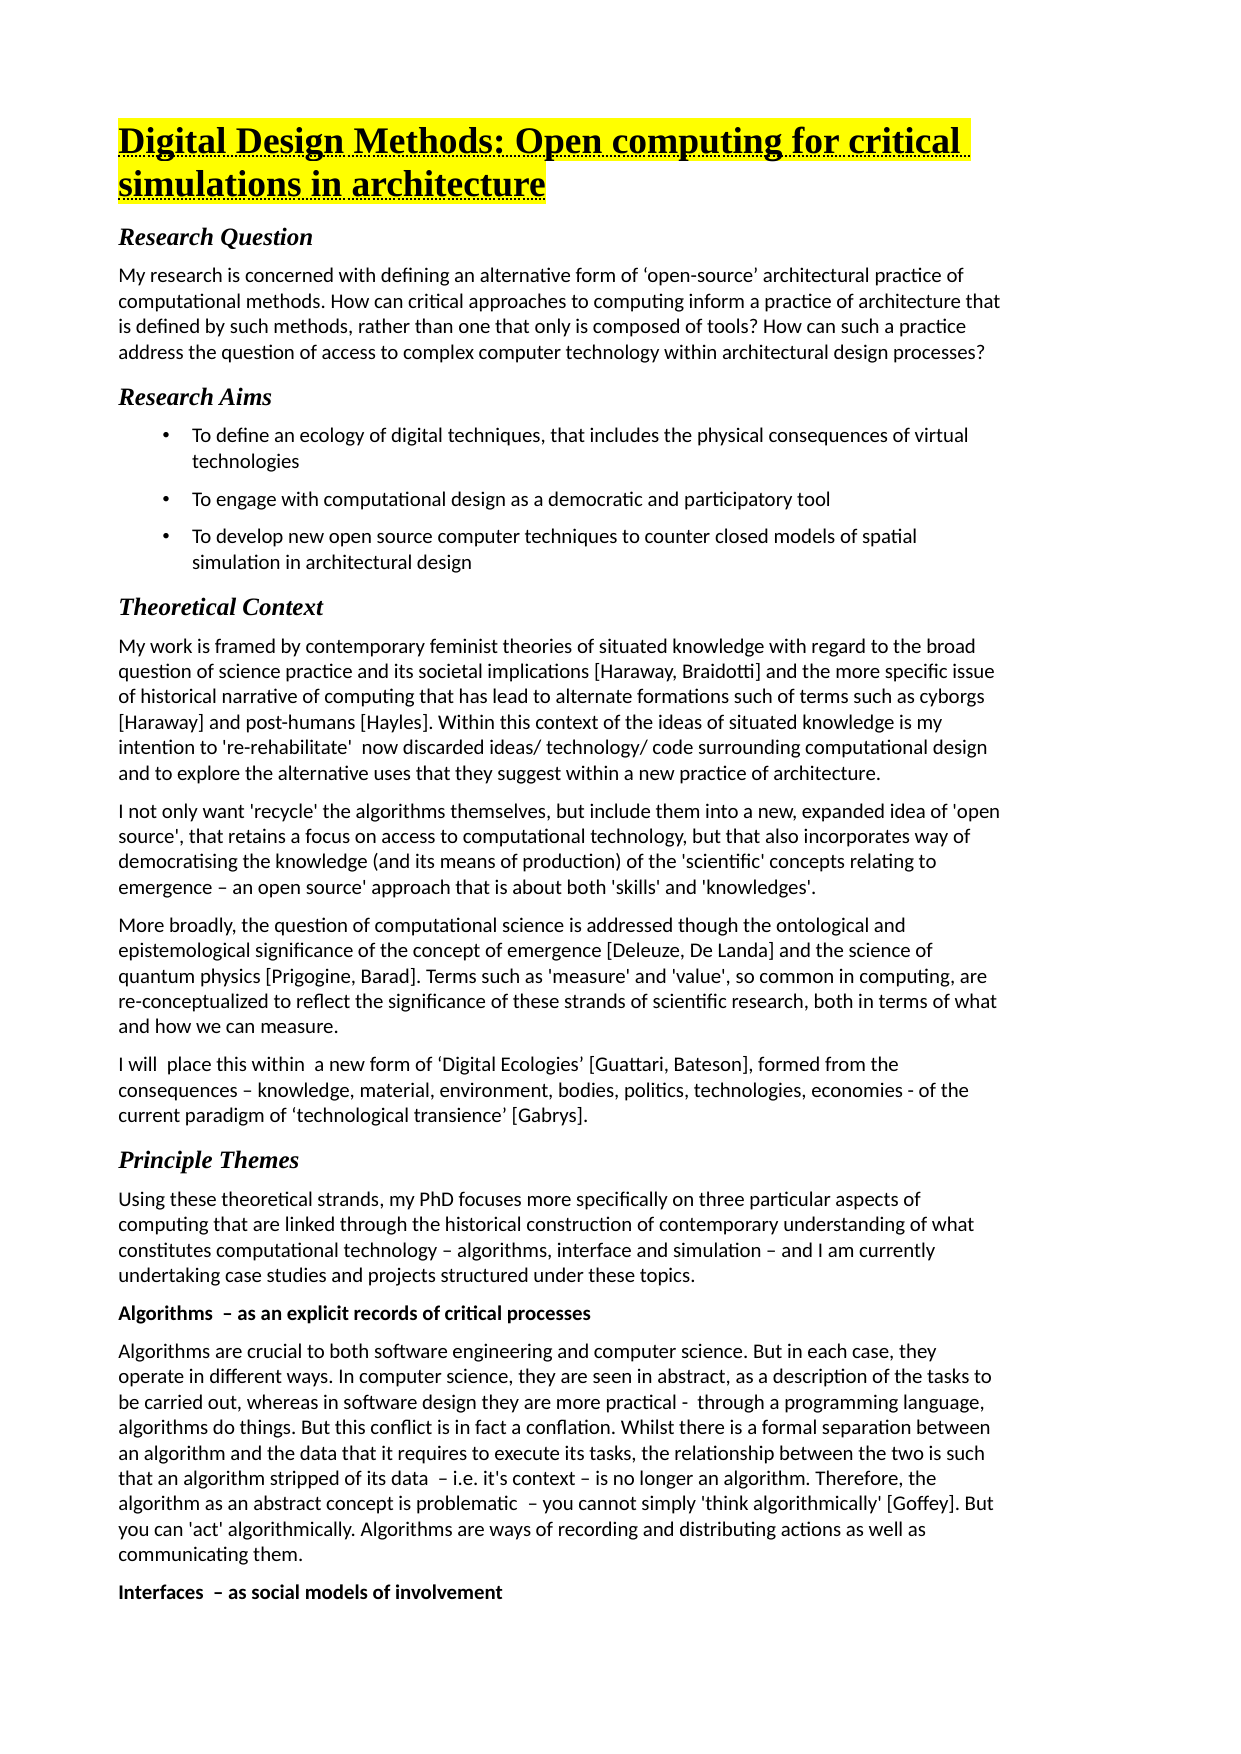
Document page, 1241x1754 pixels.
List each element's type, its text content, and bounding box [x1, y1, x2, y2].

text My work is framed by contemporary feminist theories of situated knowledge with regard to the broad question of science practice and its societal implications [Haraway, Braidotti] and the more specific issue of historical narrative of computing that has lead to alternate formations such of terms such as cyborgs [Haraway] and post-humans [Hayles]. Within this context of the ideas of situated knowledge is my intention to 're-rehabilitate' now discarded ideas/ technology/ code surrounding computational design and to explore the alternative uses that they suggest within a new practice of architecture. [118, 633, 1004, 785]
text My research is concerned with defining an alternative form of ‘open-source’ architectural practice of computational methods. How can critical approaches to computing inform a practice of architecture that is defined by such methods, rather than one that only is composed of tools? How can such a practice address the question of access to complex computer technology within architectural design processes? [118, 263, 1004, 364]
text I will place this within a new form of ‘Digital Ecologies’ [Guattari, Bateson], formed from the consequences – knowledge, material, environment, bodies, politics, technologies, economies - of the current paradigm of ‘technological transience’ [Gabrys]. [118, 1052, 1004, 1128]
text Algorithms are crucial to both software engineering and computer science. But in each case, they operate in different ways. In computer science, they are seen in abstract, as a description of the tasks to be carried out, whereas in software design they are more practical - through a programming language, algorithms do things. But this conflict is in fact a conflation. Whilst there is a formal separation between an algorithm and the data that it requires to execute its tasks, the relationship between the two is such that an algorithm stripped of its data – i.e. it's context – is no longer an algorithm. Therefore, the algorithm as an abstract concept is problematic – you cannot simply 'think algorithmically' [Goffey]. But you can 'act' algorithmically. Algorithms are ways of recording and distributing actions as well as communicating them. [118, 1338, 1004, 1567]
text I not only want 'recycle' the algorithms themselves, but include them into a new, expanded idea of 'open source', that retains a focus on access to computational technology, but that also incorporates way of democratising the knowledge (and its means of production) of the 'scientific' concepts relating to emergence – an open source' approach that is about both 'skills' and 'knowledges'. [118, 798, 1004, 899]
text More broadly, the question of computational science is addressed though the ontological and epistemological significance of the concept of emergence [Deleuze, De Landa] and the science of quantum physics [Prigogine, Barad]. Terms such as 'measure' and 'value', so common in computing, are re-conceptualized to reflect the significance of these strands of scientific research, both in terms of what and how we can measure. [118, 912, 1004, 1039]
subtitle Research Question [118, 222, 1122, 251]
text Algorithms – as an explicit records of critical processes [118, 1300, 1004, 1326]
list To develop new open source computer techniques to counter closed models of spatial simulation in architectural design [162, 524, 1004, 574]
text Using these theoretical strands, my PhD focuses more specifically on three particular aspects of computing that are linked through the historical construction of contemporary understanding of what constitutes computational technology – algorithms, interface and simulation – and I am currently undertaking case studies and projects structured under these topics. [118, 1186, 1004, 1288]
subtitle Principle Themes [118, 1146, 1122, 1174]
text Interfaces – as social models of involvement [118, 1579, 1004, 1605]
subtitle Digital Design Methods: Open computing for critical simulations in architecture [546, 118, 1122, 204]
list To engage with computational design as a democratic and participatory tool [162, 486, 1004, 511]
subtitle Research Aims [118, 382, 1122, 411]
subtitle Theoretical Context [118, 592, 1122, 621]
list To define an ecology of digital techniques, that includes the physical consequences of virtual technologies [162, 422, 1004, 473]
